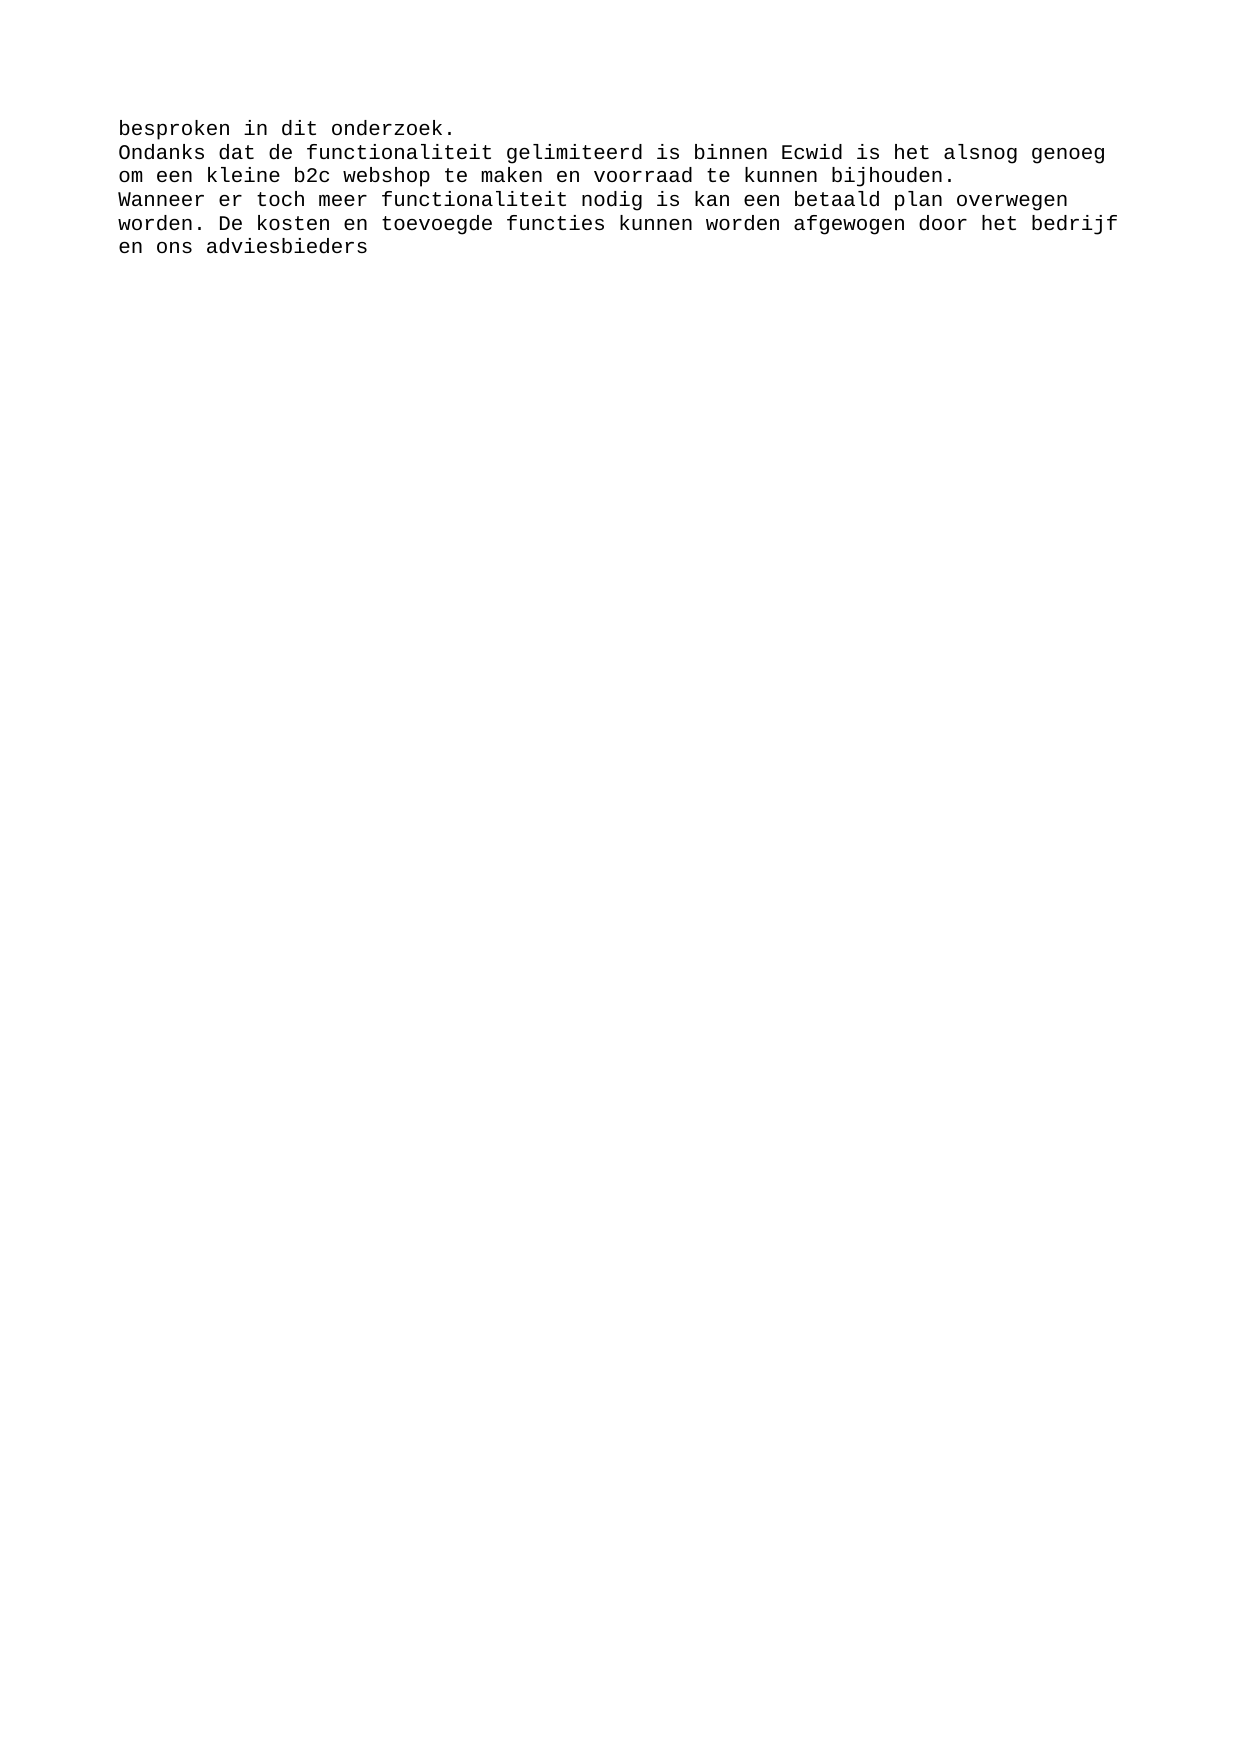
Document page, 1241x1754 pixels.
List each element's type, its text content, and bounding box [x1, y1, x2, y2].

text Ondanks dat de functionaliteit gelimiteerd is binnen Ecwid is het alsnog genoeg om een kleine b2c webshop te maken en voorraad te kunnen bijhouden. Wanneer er toch meer functionaliteit nodig is kan een betaald plan overwegen worden. De kosten en toevoegde functies kunnen worden afgewogen door het bedrijf en ons adviesbieders [118, 142, 1122, 260]
text besproken in dit onderzoek. [118, 118, 1122, 142]
